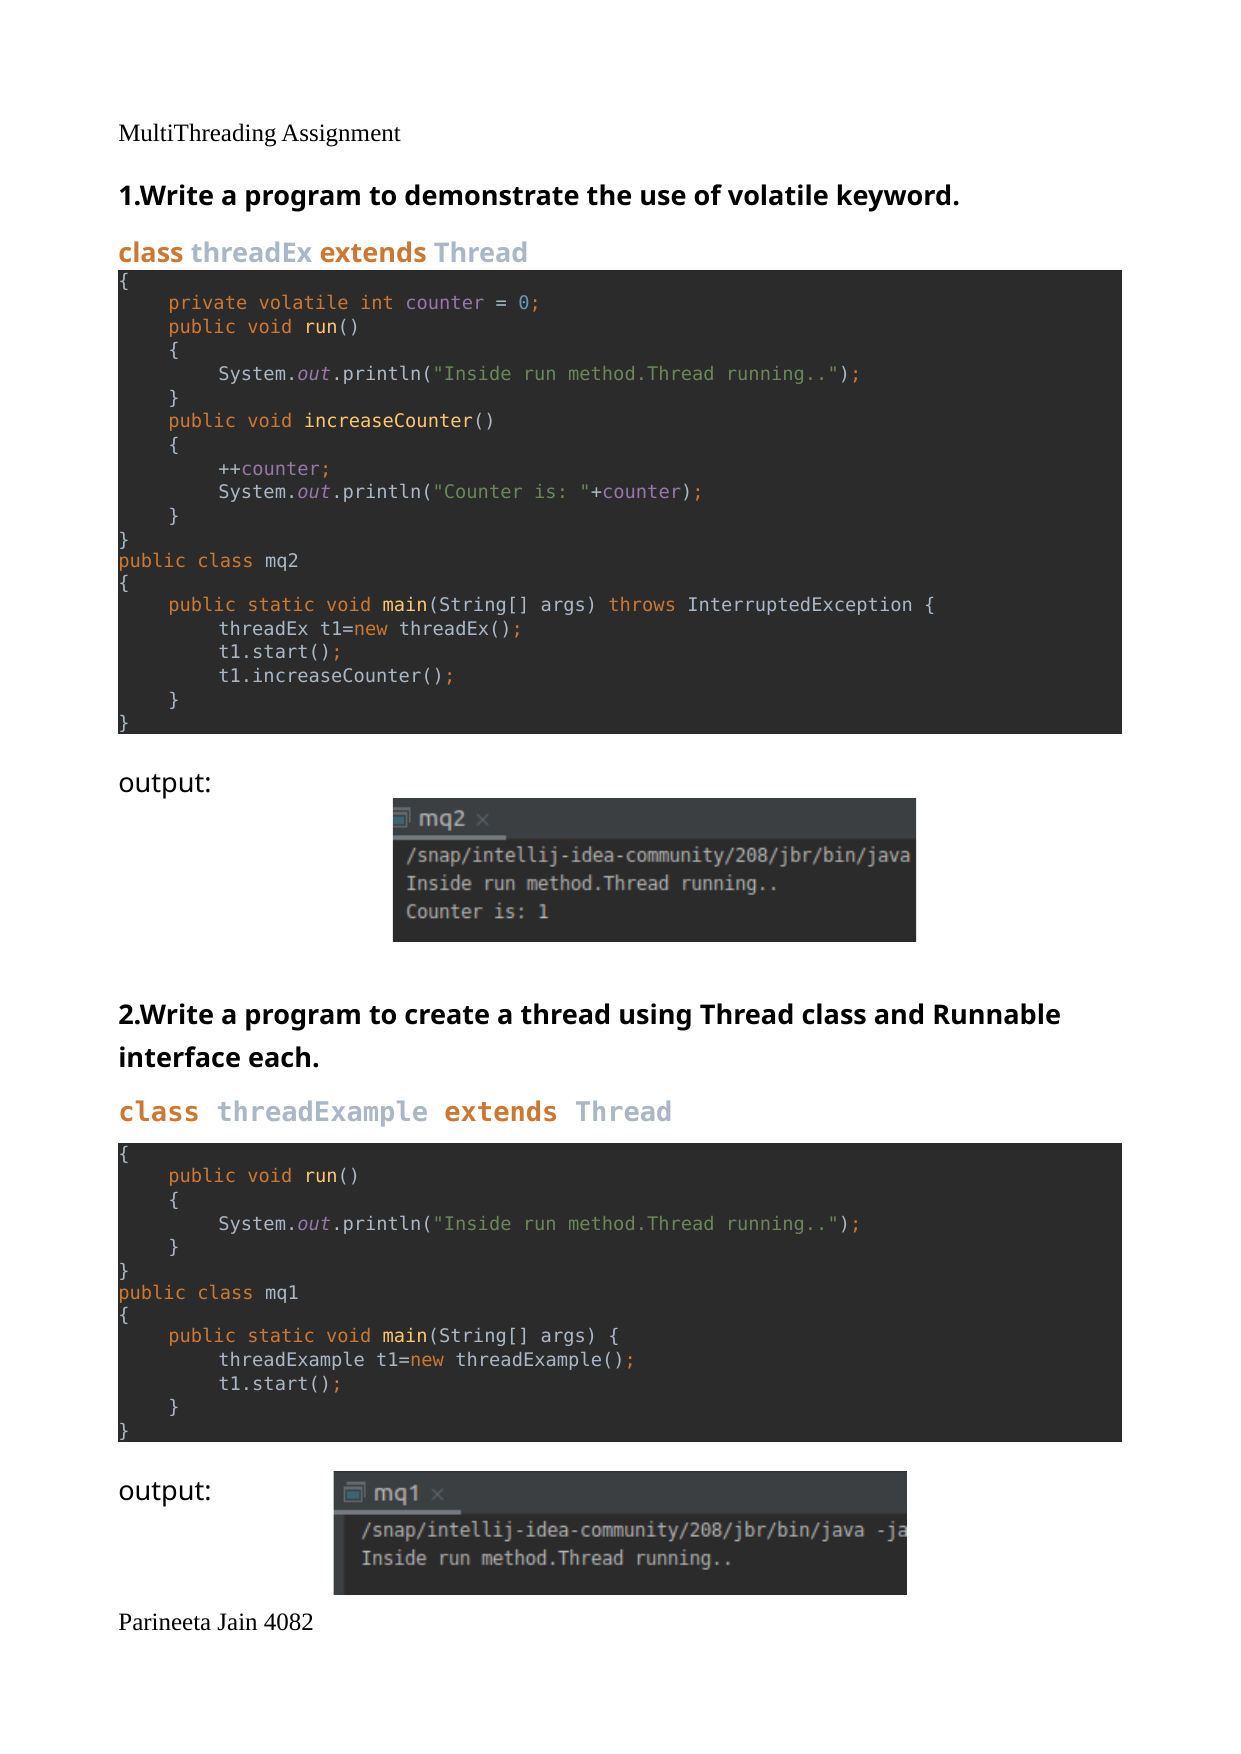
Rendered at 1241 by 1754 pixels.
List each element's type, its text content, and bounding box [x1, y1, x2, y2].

text threadEx t1=new threadEx(); [118, 618, 1122, 641]
text class threadExample extends Thread [118, 1096, 1122, 1128]
text { [118, 1304, 1122, 1326]
text class threadEx extends Thread [118, 233, 1122, 270]
text public class mq2 [118, 550, 1122, 572]
text public void run() [118, 1165, 1122, 1189]
text } [118, 1236, 1122, 1260]
text } [118, 712, 1122, 734]
text System.out.println("Inside run method.Thread running.."); [118, 363, 1122, 387]
text { [118, 572, 1122, 594]
text { [118, 1189, 1122, 1213]
text } [118, 1396, 1122, 1420]
text } [118, 1420, 1122, 1442]
text t1.start(); [118, 1373, 1122, 1396]
text 1.Write a program to demonstrate the use of volatile keyword. [118, 176, 1122, 213]
text public void increaseCounter() [118, 410, 1122, 434]
text threadExample t1=new threadExample(); [118, 1349, 1122, 1373]
text } [118, 505, 1122, 528]
text private volatile int counter = 0; [118, 292, 1122, 316]
text } [118, 689, 1122, 712]
picture [392, 798, 917, 942]
text public static void main(String[] args) { [118, 1326, 1122, 1349]
text { [118, 434, 1122, 458]
text output: [118, 1471, 333, 1508]
text 2.Write a program to create a thread using Thread class and Runnable interface each. [118, 996, 1122, 1075]
text output: [118, 764, 1122, 801]
text { [118, 1143, 1122, 1165]
text { [118, 339, 1122, 363]
text System.out.println("Counter is: "+counter); [118, 481, 1122, 505]
text [907, 1471, 1122, 1508]
text System.out.println("Inside run method.Thread running.."); [118, 1213, 1122, 1236]
text t1.increaseCounter(); [118, 665, 1122, 689]
text public static void main(String[] args) throws InterruptedException { [118, 594, 1122, 618]
text t1.start(); [118, 641, 1122, 665]
picture [333, 1471, 907, 1595]
text public class mq1 [118, 1282, 1122, 1304]
text ++counter; [118, 458, 1122, 481]
text } [118, 528, 1122, 550]
text } [118, 1260, 1122, 1282]
text } [118, 387, 1122, 410]
text { [118, 270, 1122, 292]
text public void run() [118, 316, 1122, 339]
